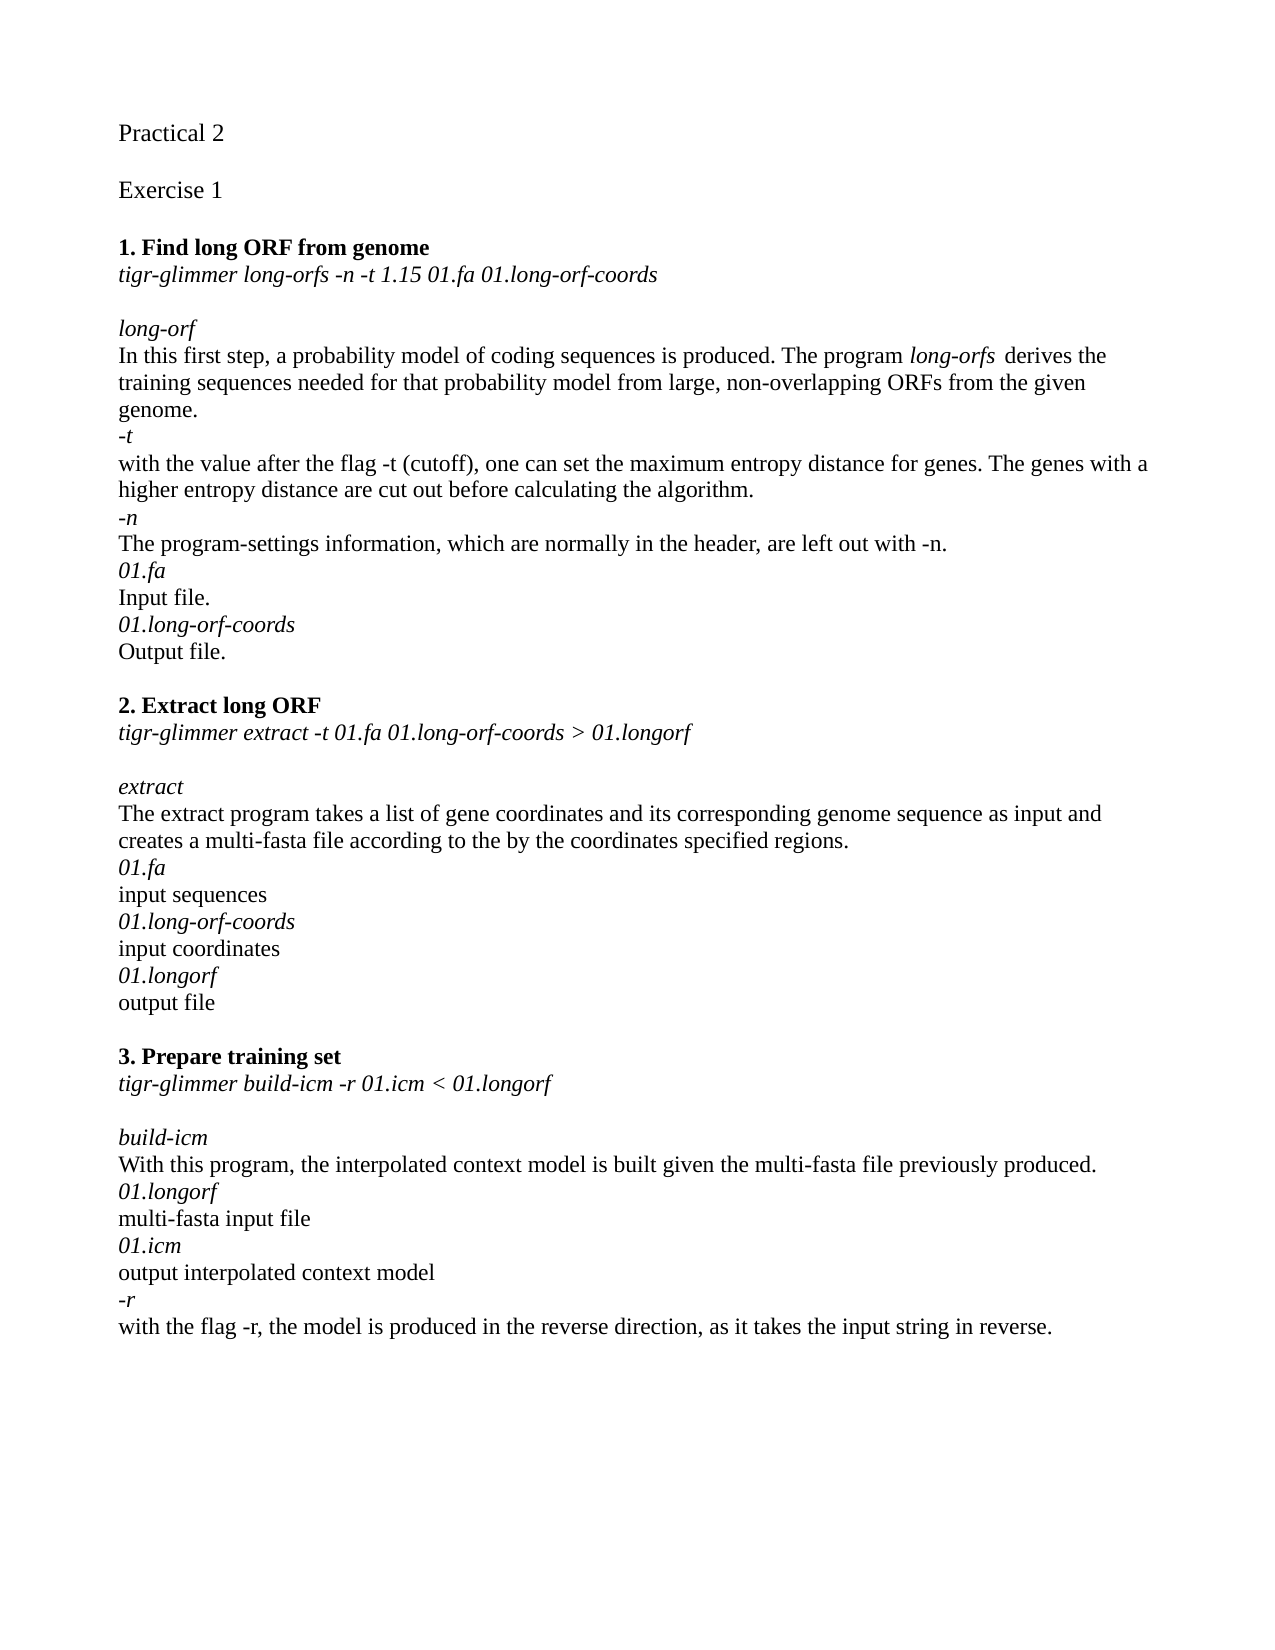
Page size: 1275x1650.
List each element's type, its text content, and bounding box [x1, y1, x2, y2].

text tigr-glimmer long-orfs -n -t 1.15 01.fa 01.long-orf-coords [118, 260, 1157, 287]
text 01.longorf [118, 1177, 1157, 1204]
text input sequences [118, 881, 1157, 908]
text Input file. [118, 584, 1157, 611]
text 01.long-orf-coords [118, 908, 1157, 934]
text multi-fasta input file [118, 1204, 1157, 1231]
text output interpolated context model [118, 1258, 1157, 1285]
text 01.fa [118, 854, 1157, 881]
text The program-settings information, which are normally in the header, are left out with -n. [118, 530, 1157, 557]
text 2. Extract long ORF [118, 692, 1157, 719]
text With this program, the interpolated context model is built given the multi-fasta file previously produced. [118, 1150, 1157, 1177]
text 1. Find long ORF from genome [118, 233, 1157, 260]
text 3. Prepare training set [118, 1042, 1157, 1069]
text long-orf [118, 314, 1157, 341]
text In this first step, a probability model of coding sequences is produced. The program long-orfs derives the training sequences needed for that probability model from large, non-overlapping ORFs from the given genome. [118, 341, 1157, 422]
text Practical 2 [118, 118, 1157, 147]
text extract [118, 773, 1157, 800]
text 01.icm [118, 1231, 1157, 1258]
text with the flag -r, the model is produced in the reverse direction, as it takes the input string in reverse. [118, 1312, 1157, 1339]
text input coordinates [118, 934, 1157, 962]
text output file [118, 988, 1157, 1016]
text with the value after the flag -t (cutoff), one can set the maximum entropy distance for genes. The genes with a higher entropy distance are cut out before calculating the algorithm. [118, 449, 1157, 503]
text Exercise 1 [118, 176, 1157, 204]
text tigr-glimmer build-icm -r 01.icm < 01.longorf [118, 1069, 1157, 1096]
text The extract program takes a list of gene coordinates and its corresponding genome sequence as input and creates a multi-fasta file according to the by the coordinates specified regions. [118, 800, 1157, 854]
text 01.fa [118, 557, 1157, 584]
text Output file. [118, 638, 1157, 665]
text -r [118, 1285, 1157, 1312]
text build-icm [118, 1123, 1157, 1150]
text -t [118, 422, 1157, 449]
text 01.longorf [118, 962, 1157, 988]
text tigr-glimmer extract -t 01.fa 01.long-orf-coords > 01.longorf [118, 719, 1157, 746]
text 01.long-orf-coords [118, 611, 1157, 638]
text -n [118, 503, 1157, 530]
